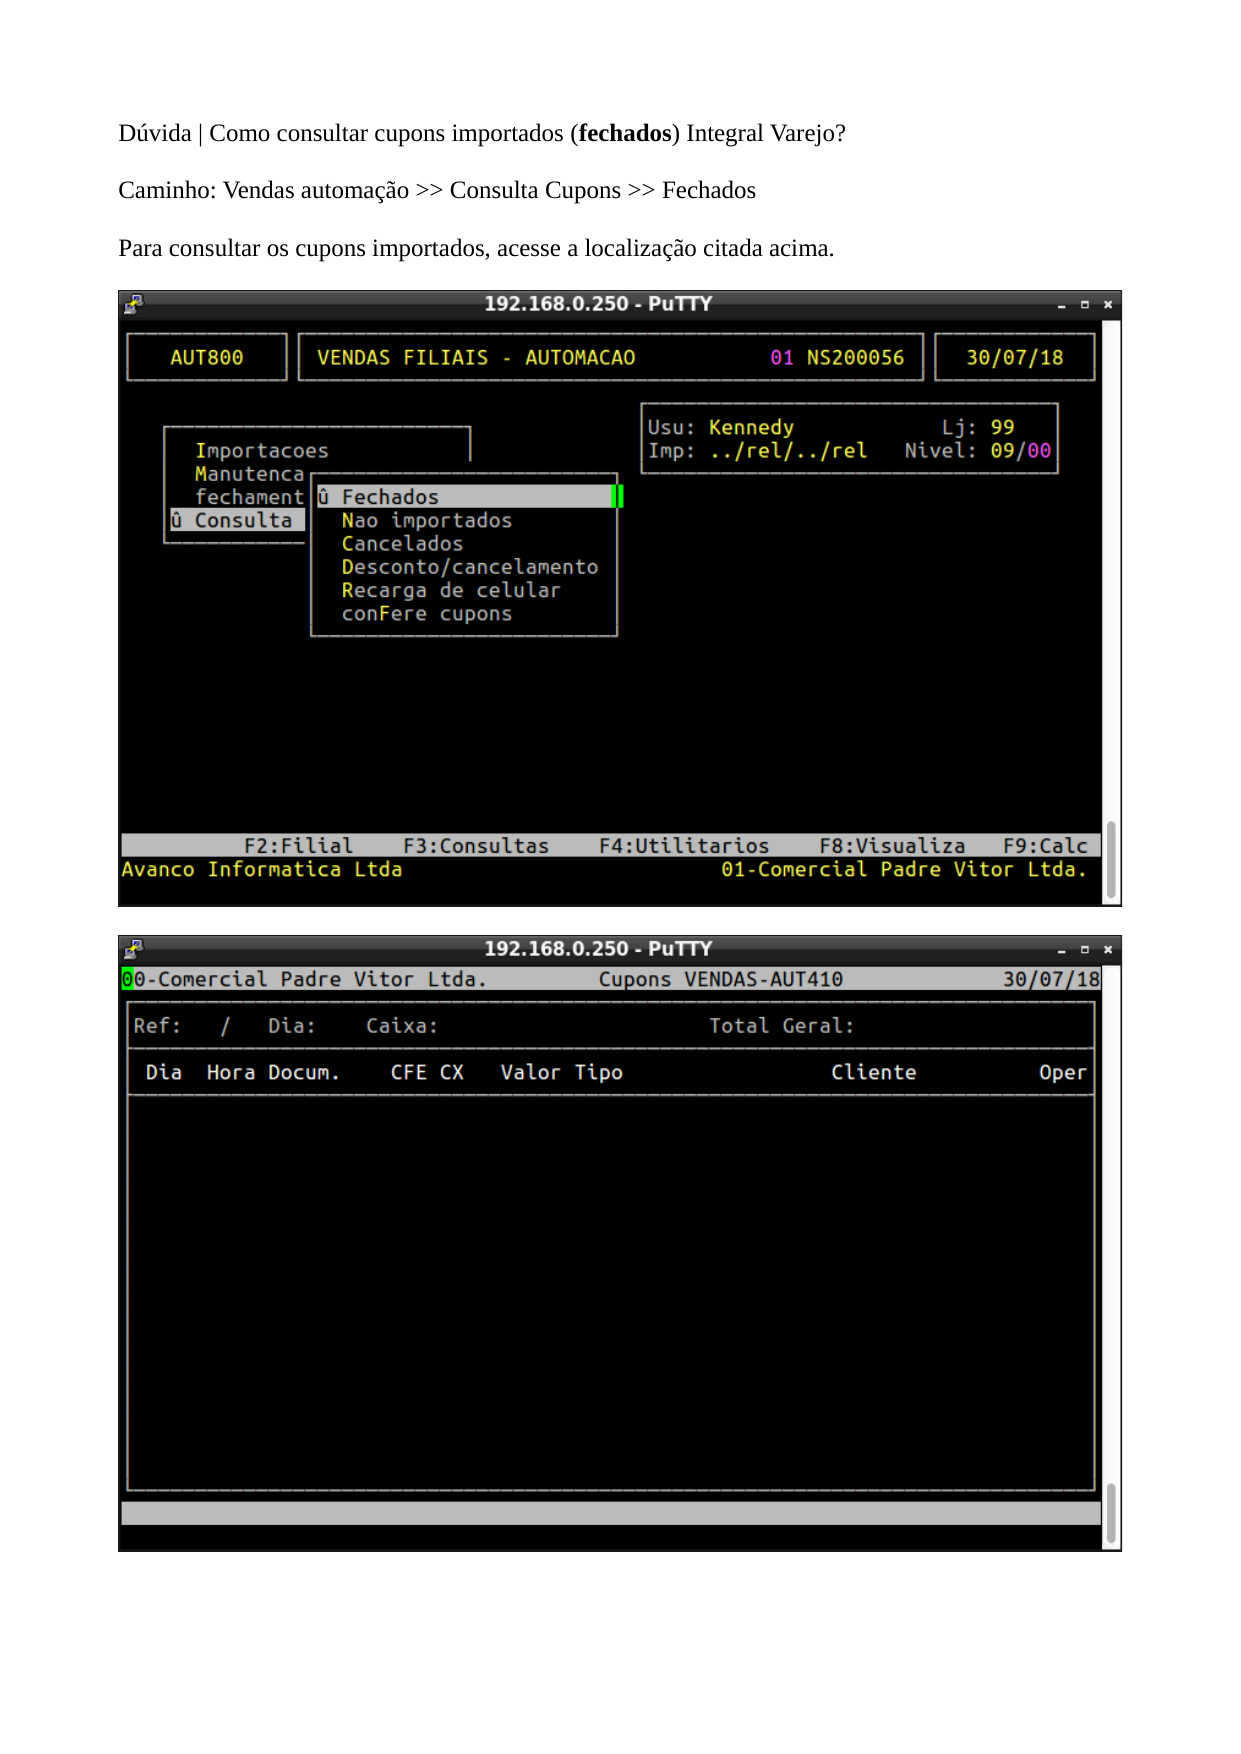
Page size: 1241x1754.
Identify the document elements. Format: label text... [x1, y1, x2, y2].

text Para consultar os cupons importados, acesse a localização citada acima. [118, 233, 1122, 262]
picture [118, 935, 1123, 1552]
text Dúvida | Como consultar cupons importados (fechados) Integral Varejo? [118, 118, 1122, 147]
text Caminho: Vendas automação >> Consulta Cupons >> Fechados [118, 176, 1122, 204]
picture [118, 290, 1123, 907]
